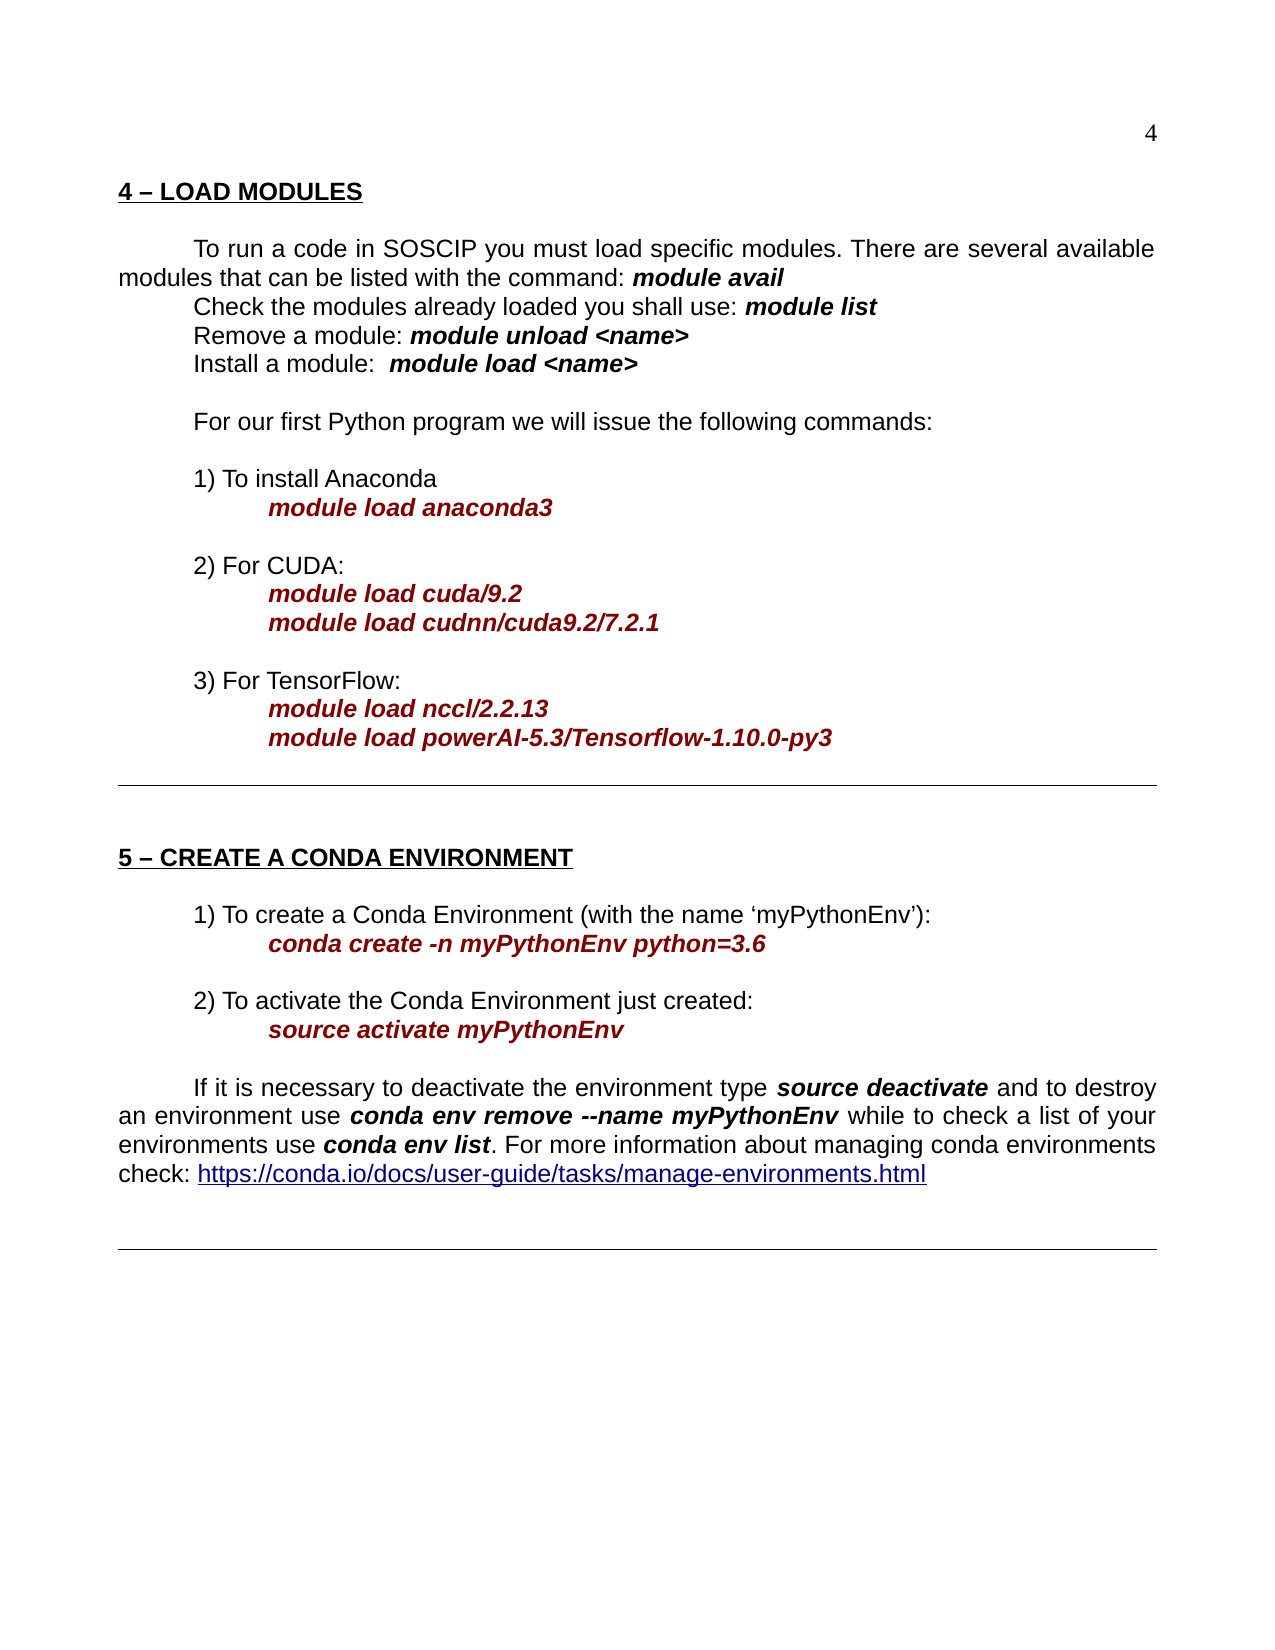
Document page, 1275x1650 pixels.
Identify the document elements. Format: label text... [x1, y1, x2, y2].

text 2) To activate the Conda Environment just created: [118, 986, 1157, 1015]
text Check the modules already loaded you shall use: module list [118, 292, 1157, 321]
text 2) For CUDA: [118, 551, 1157, 579]
text 5 – CREATE A CONDA ENVIRONMENT [118, 843, 1157, 871]
text module load cudnn/cuda9.2/7.2.1 [118, 608, 1157, 637]
text module load cuda/9.2 [118, 579, 1157, 608]
text module load anaconda3 [118, 493, 1157, 522]
text Install a module: module load <name> [118, 349, 1157, 378]
text 4 – LOAD MODULES [118, 177, 1157, 206]
text 3) For TensorFlow: [118, 666, 1157, 694]
text module load powerAI-5.3/Tensorflow-1.10.0-py3 [118, 723, 1157, 752]
text 1) To install Anaconda [118, 464, 1157, 493]
text conda create -n myPythonEnv python=3.6 [118, 929, 1157, 958]
text For our first Python program we will issue the following commands: [118, 407, 1157, 436]
text If it is necessary to deactivate the environment type source deactivate and to destroy an environment use conda env remove --name myPythonEnv while to check a list of your environments use conda env list. For more information about managing conda environments check: https://conda.io/docs/user-guide/tasks/manage-environments.html [118, 1073, 1157, 1188]
text source activate myPythonEnv [118, 1015, 1157, 1044]
text Remove a module: module unload <name> [118, 321, 1157, 349]
text 1) To create a Conda Environment (with the name ‘myPythonEnv’): [118, 900, 1157, 929]
text module load nccl/2.2.13 [118, 694, 1157, 723]
text To run a code in SOSCIP you must load specific modules. There are several available modules that can be listed with the command: module avail [118, 234, 1157, 292]
